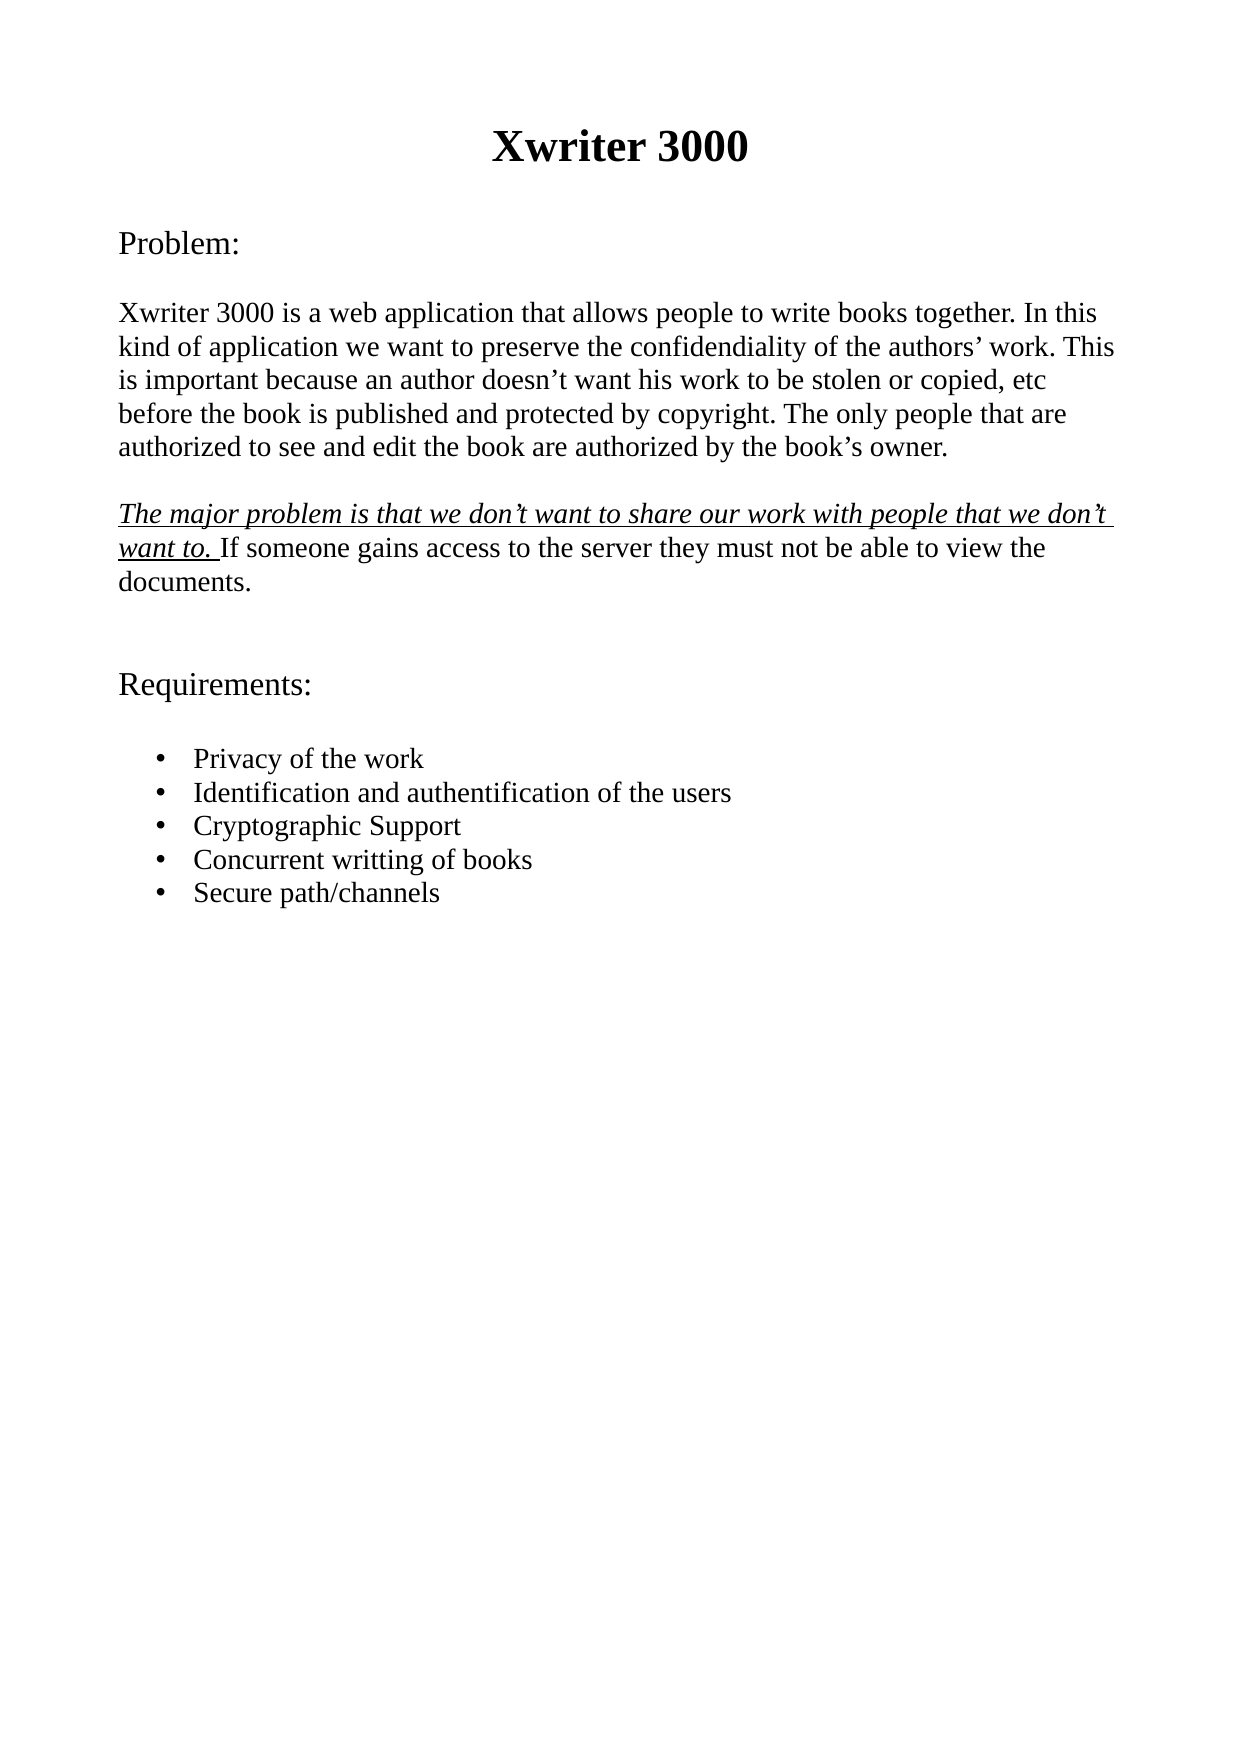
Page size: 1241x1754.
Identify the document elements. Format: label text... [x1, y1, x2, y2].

text Xwriter 3000 is a web application that allows people to write books together. In this kind of application we want to preserve the confidendiality of the authors’ work. This is important because an author doesn’t want his work to be stolen or copied, etc before the book is published and protected by copyright. The only people that are authorized to see and edit the book are authorized by the book’s owner. [118, 295, 1122, 463]
text Problem: [118, 223, 1122, 262]
text Requirements: [118, 664, 1122, 703]
text The major problem is that we don’t want to share our work with people that we don’t want to. If someone gains access to the server they must not be able to view the documents. [118, 497, 1122, 597]
list Concurrent writting of books [156, 842, 1122, 876]
list Secure path/channels [156, 876, 1122, 909]
list Cryptographic Support [156, 808, 1122, 842]
list Identification and authentification of the users [156, 775, 1122, 808]
list Privacy of the work [156, 741, 1122, 775]
text Xwriter 3000 [118, 118, 1122, 171]
